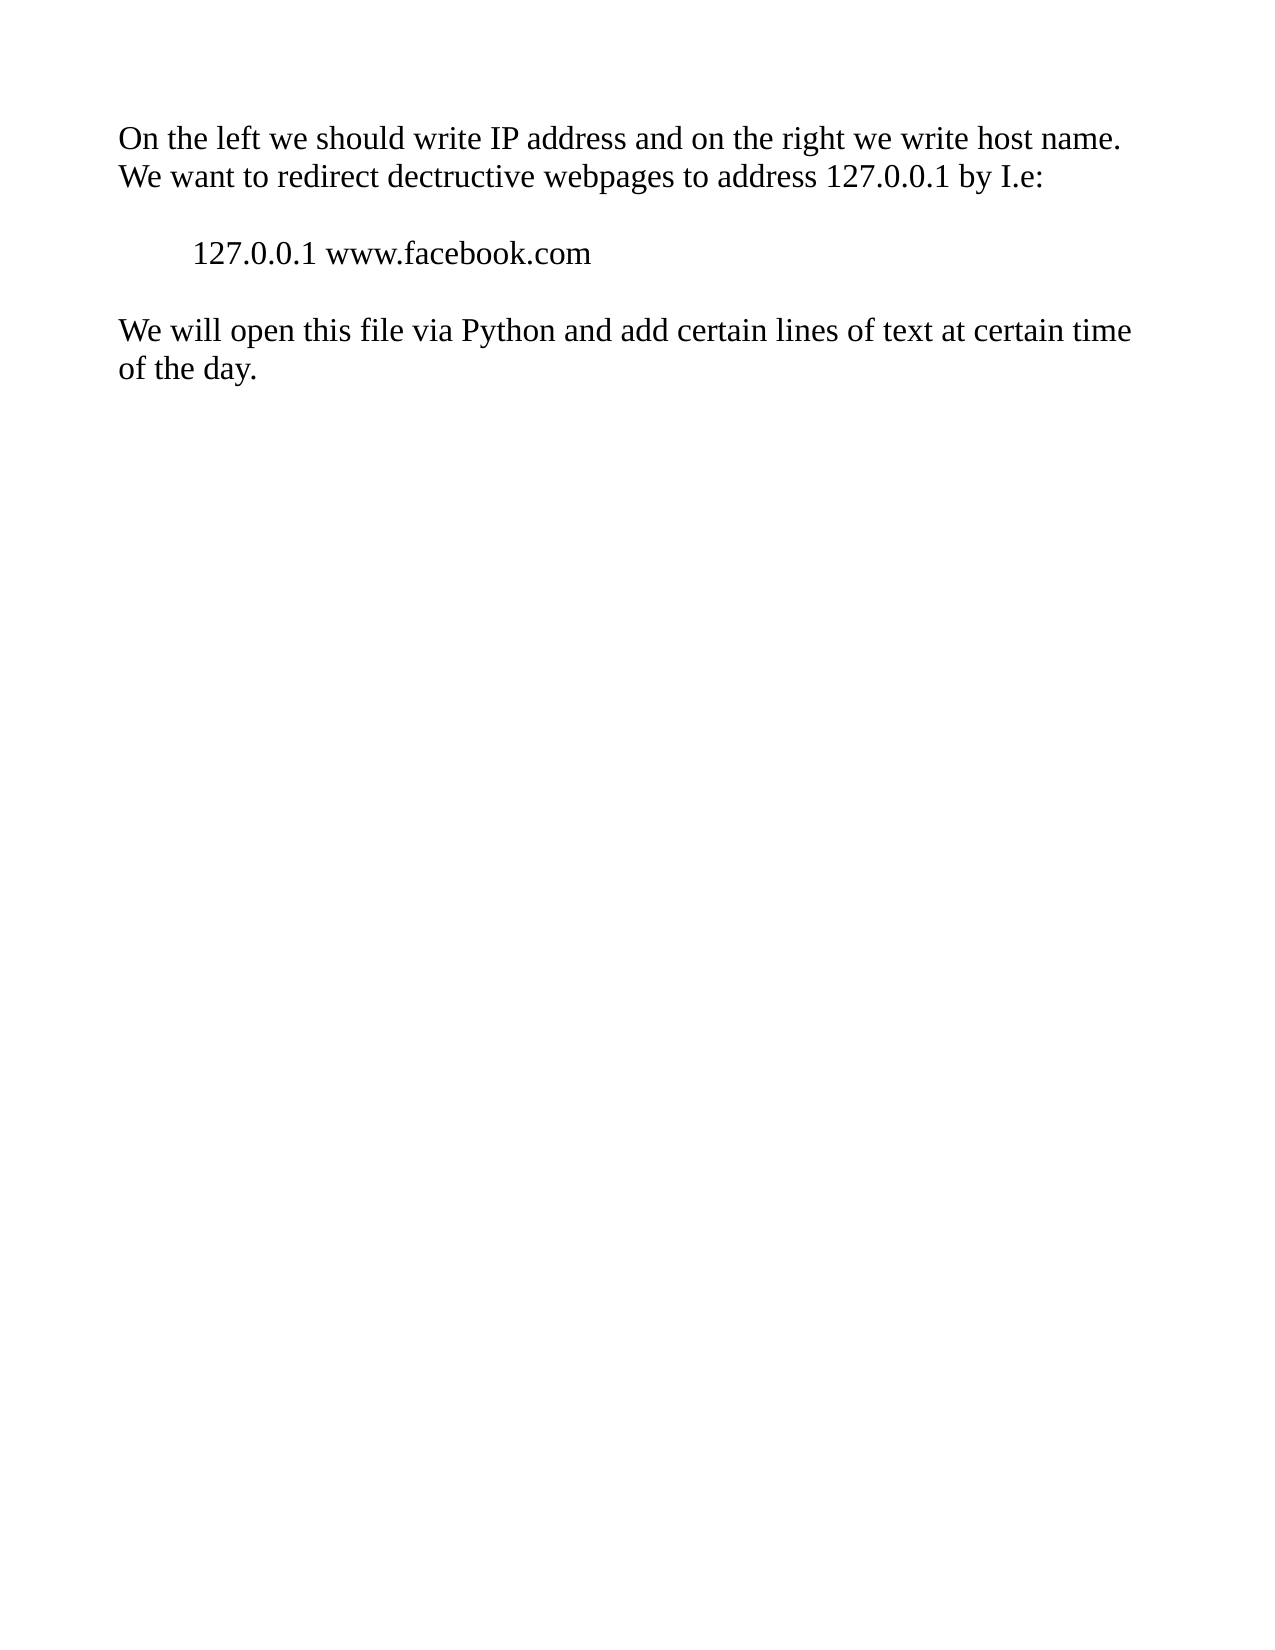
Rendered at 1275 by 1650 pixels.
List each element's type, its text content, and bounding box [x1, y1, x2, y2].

text We will open this file via Python and add certain lines of text at certain time of the day. [118, 310, 1157, 386]
text 127.0.0.1 www.facebook.com [118, 233, 1157, 271]
text On the left we should write IP address and on the right we write host name. We want to redirect dectructive webpages to address 127.0.0.1 by I.e: [118, 118, 1157, 195]
